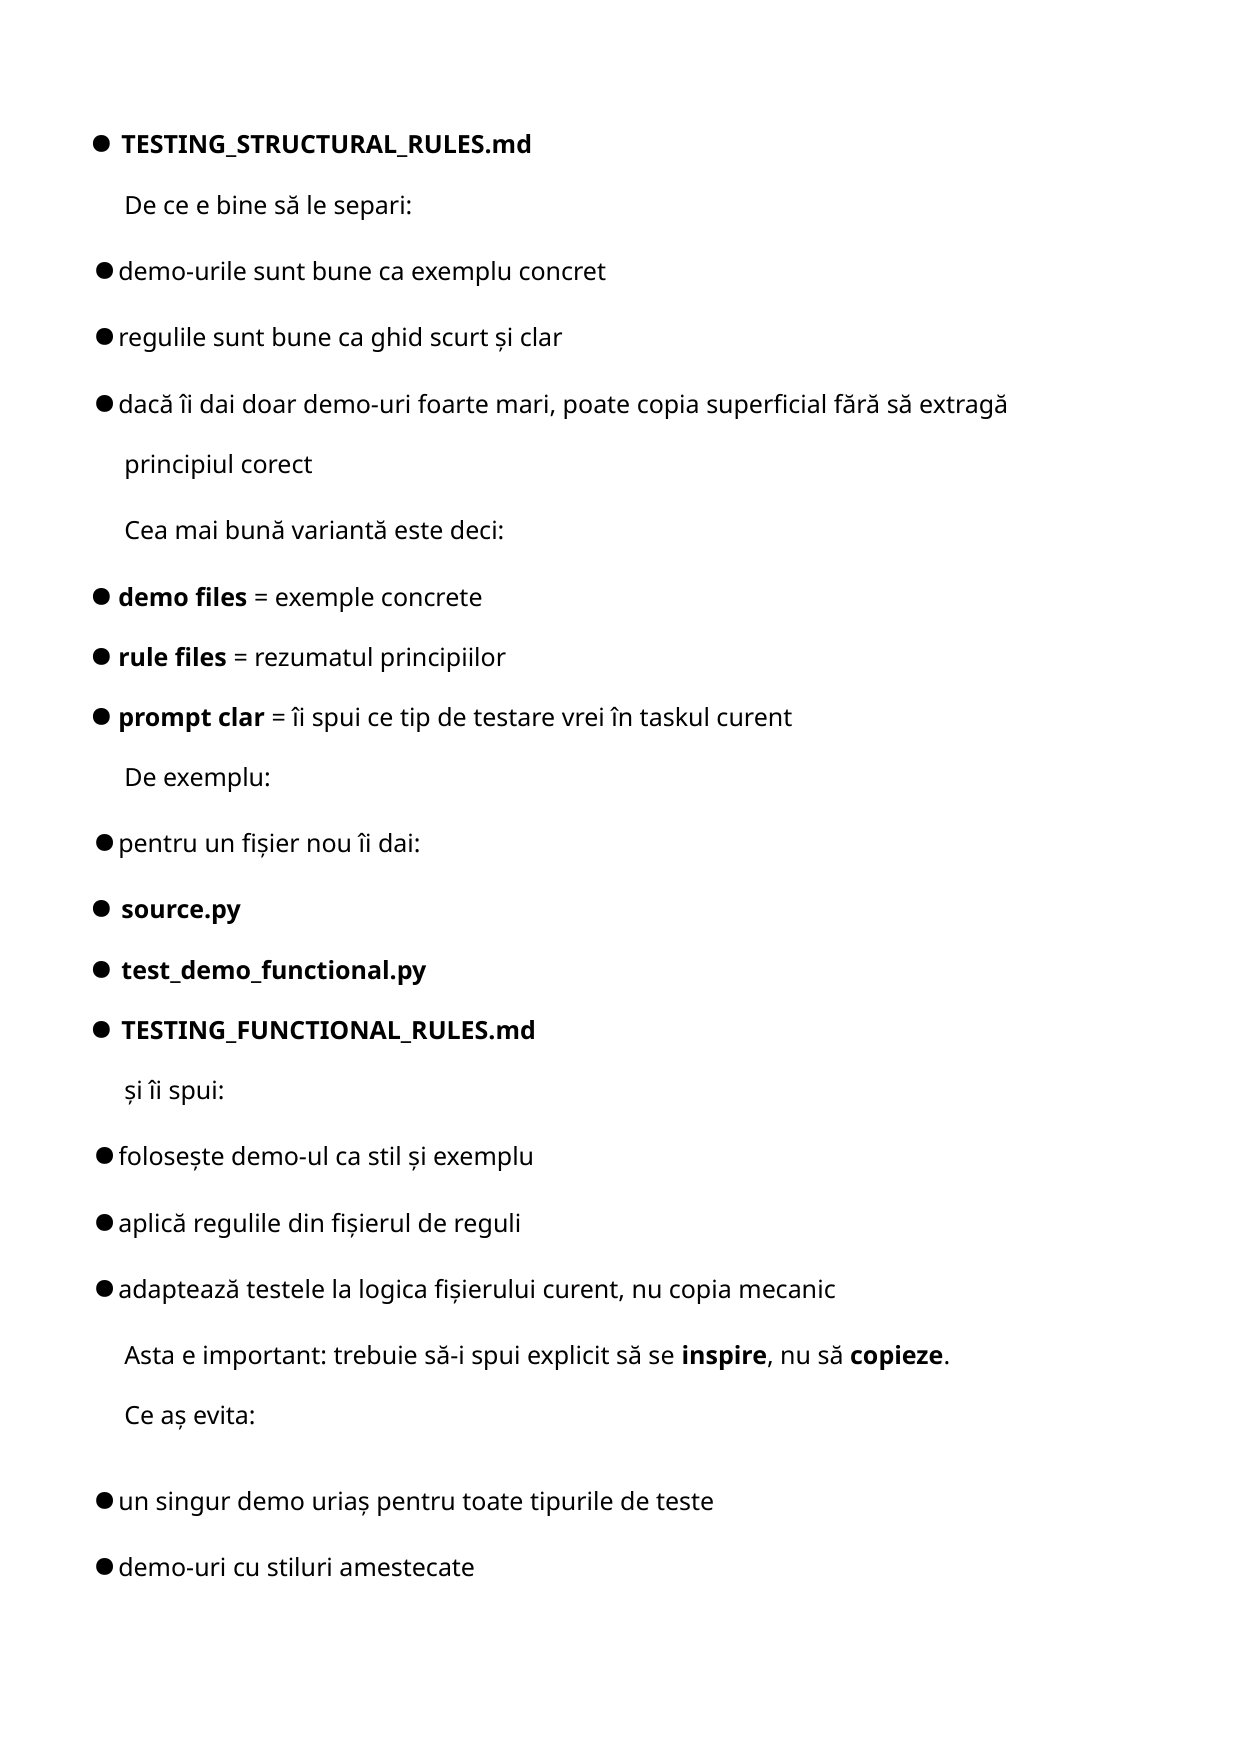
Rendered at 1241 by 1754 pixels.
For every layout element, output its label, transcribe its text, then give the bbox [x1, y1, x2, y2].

list dacă îi dai doar demo-uri foarte mari, poate copia superficial fără să extragă principiul corect [119, 380, 1122, 483]
list TESTING_STRUCTURAL_RULES.md [119, 122, 1122, 164]
list source.py [119, 886, 1122, 929]
text De ce e bine să le separi: [119, 181, 1122, 224]
list regulile sunt bune ca ghid scurt și clar [119, 314, 1122, 357]
list TESTING_FUNCTIONAL_RULES.md [119, 1006, 1122, 1049]
list demo-uri cu stiluri amestecate [119, 1543, 1122, 1589]
list demo-urile sunt bune ca exemplu concret [119, 248, 1122, 291]
text Ce aș evita: [119, 1392, 1122, 1435]
list aplică regulile din fișierul de reguli [119, 1199, 1122, 1242]
text Asta e important: trebuie să-i spui explicit să se inspire, nu să copieze. [119, 1332, 1122, 1375]
list rule files = rezumatul principiilor [119, 633, 1122, 676]
list prompt clar = îi spui ce tip de testare vrei în taskul curent [119, 693, 1122, 736]
list demo files = exemple concrete [119, 573, 1122, 616]
text Cea mai bună variantă este deci: [119, 507, 1122, 550]
list test_demo_functional.py [119, 946, 1122, 989]
list adaptează testele la logica fișierului curent, nu copia mecanic [119, 1266, 1122, 1309]
list un singur demo uriaș pentru toate tipurile de teste [119, 1477, 1122, 1520]
list pentru un fișier nou îi dai: [119, 820, 1122, 863]
text și îi spui: [119, 1066, 1122, 1109]
text De exemplu: [119, 753, 1122, 797]
list folosește demo-ul ca stil și exemplu [119, 1133, 1122, 1176]
